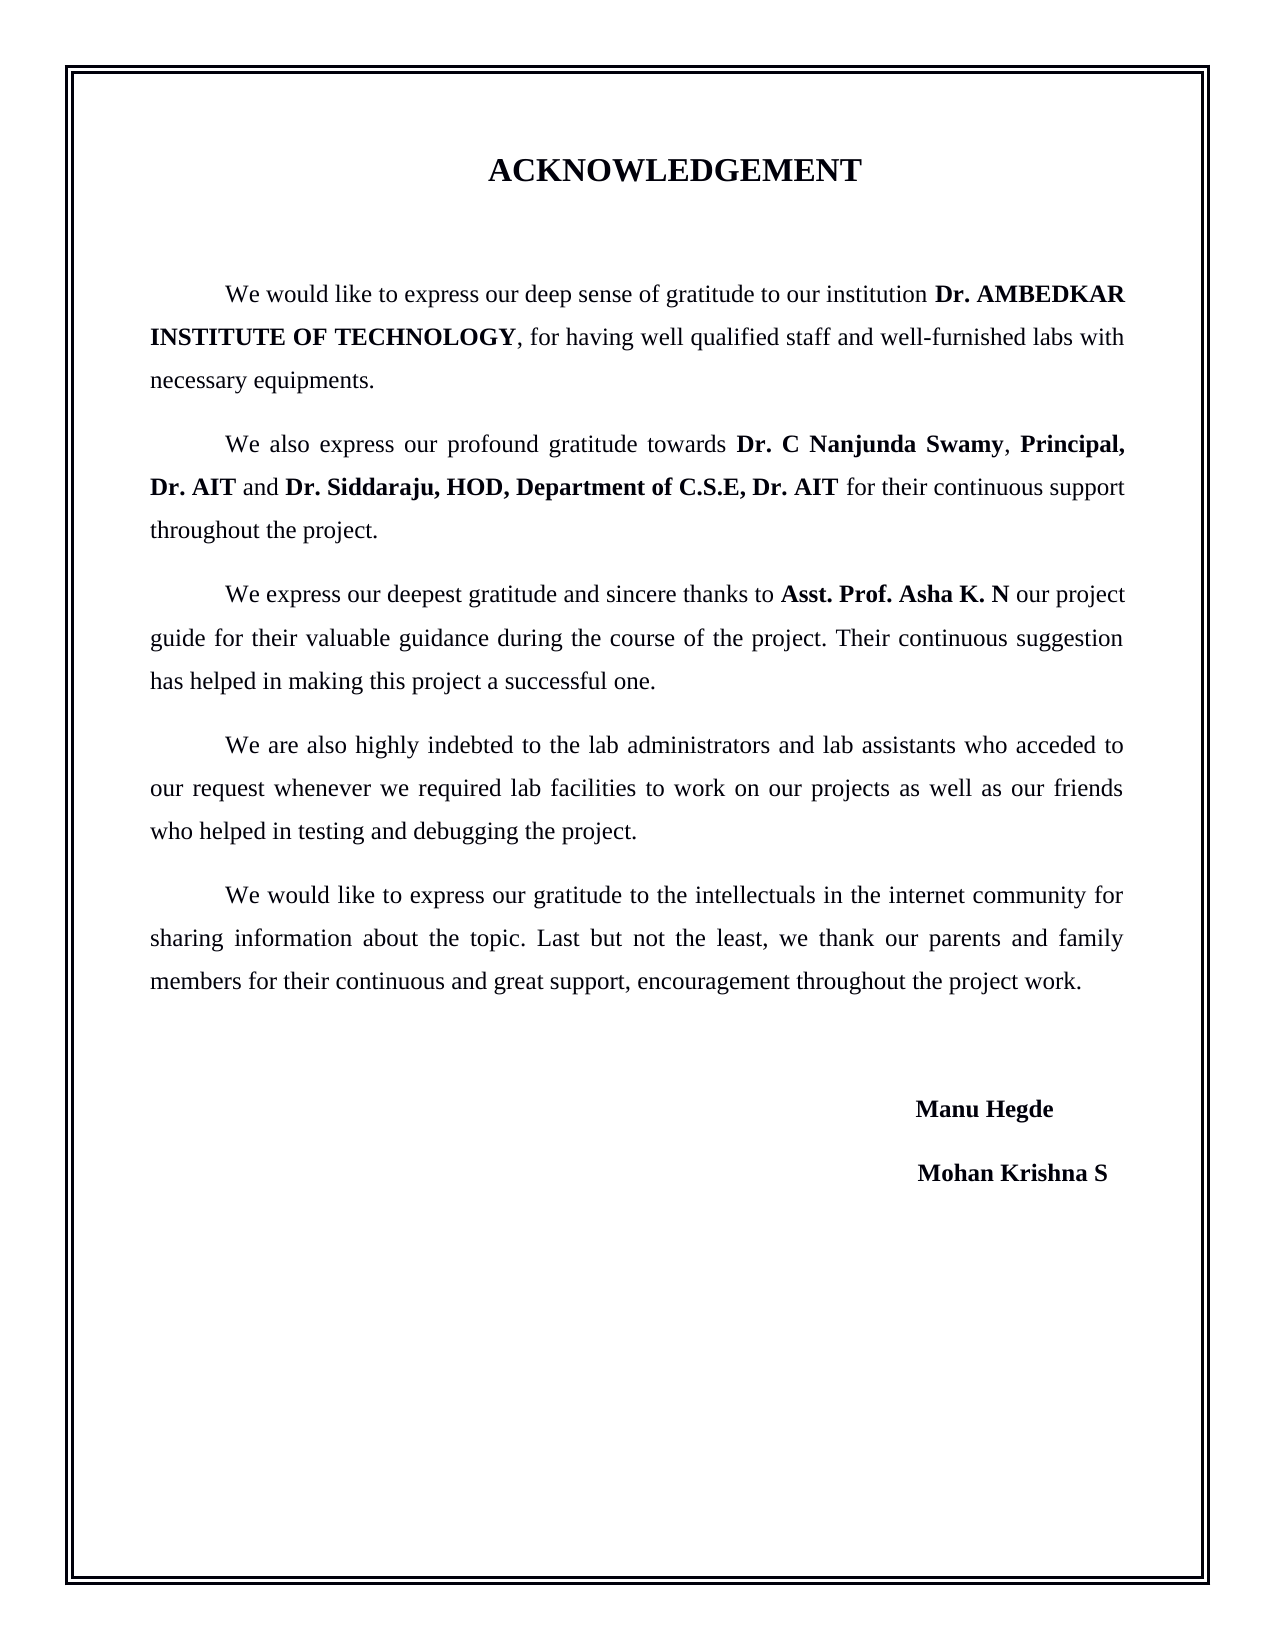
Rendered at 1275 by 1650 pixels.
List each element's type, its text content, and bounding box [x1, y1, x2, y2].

text We would like to express our gratitude to the intellectuals in the internet community for sharing information about the topic. Last but not the least, we thank our parents and family members for their continuous and great support, encouragement throughout the project work. [150, 880, 1125, 995]
text We express our deepest gratitude and sincere thanks to Asst. Prof. Asha K. N our project guide for their valuable guidance during the course of the project. Their continuous suggestion has helped in making this project a successful one. [150, 579, 1125, 694]
text We also express our profound gratitude towards Dr. C Nanjunda Swamy, Principal, Dr. AIT and Dr. Siddaraju, HOD, Department of C.S.E, Dr. AIT for their continuous support throughout the project. [150, 429, 1125, 544]
text Manu Hegde [150, 1094, 1125, 1123]
text Mohan Krishna S [150, 1158, 1125, 1187]
text We would like to express our deep sense of gratitude to our institution Dr. AMBEDKAR INSTITUTE OF TECHNOLOGY, for having well qualified staff and well-furnished labs with necessary equipments. [150, 279, 1125, 394]
text We are also highly indebted to the lab administrators and lab assistants who acceded to our request whenever we required lab facilities to work on our projects as well as our friends who helped in testing and debugging the project. [150, 730, 1125, 845]
text ACKNOWLEDGEMENT [225, 150, 1125, 188]
